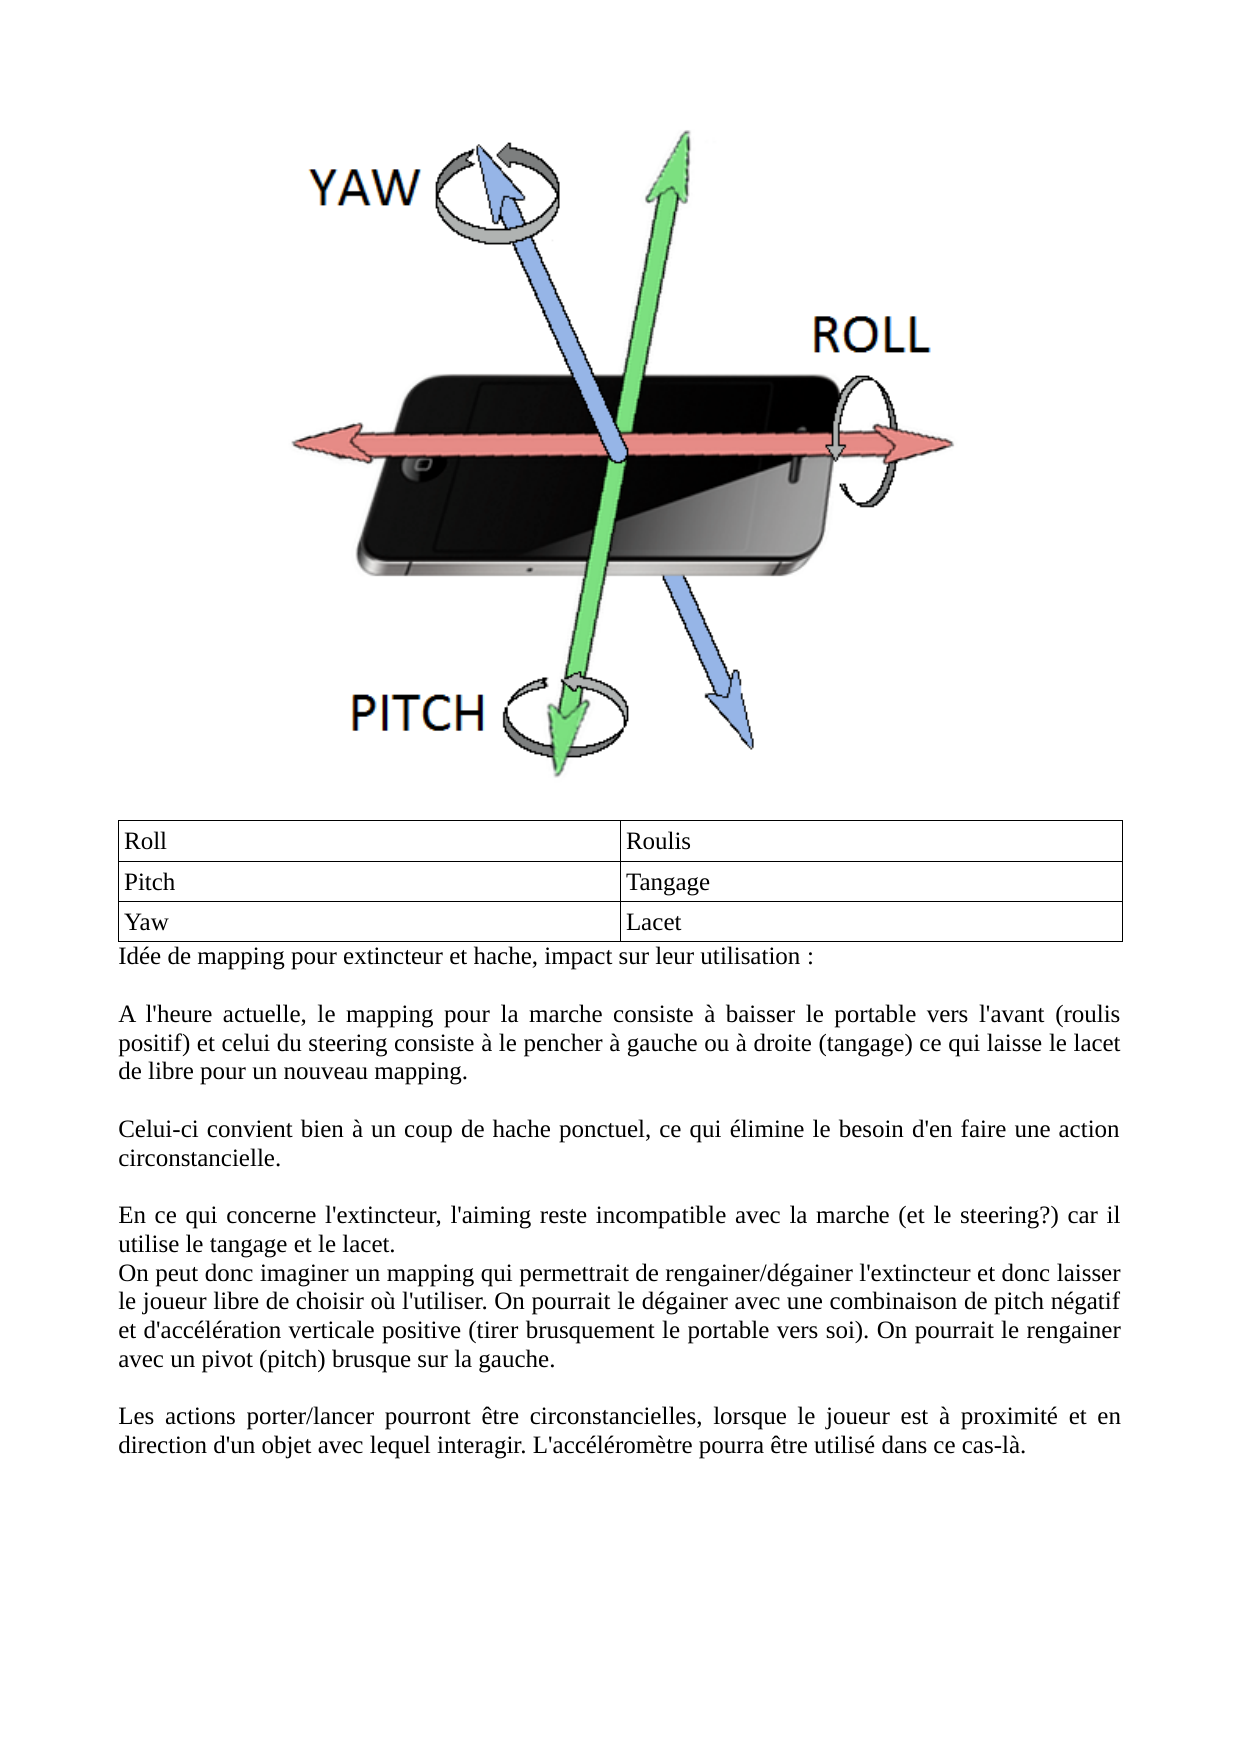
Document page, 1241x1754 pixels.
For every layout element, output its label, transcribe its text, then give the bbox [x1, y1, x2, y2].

table_header Roulis [621, 821, 1122, 861]
table_cell Tangage [621, 862, 1122, 901]
text Celui-ci convient bien à un coup de hache ponctuel, ce qui élimine le besoin d'en faire une action circonstancielle. [118, 1114, 1122, 1171]
text Idée de mapping pour extincteur et hache, impact sur leur utilisation : [118, 942, 1122, 970]
picture [278, 118, 962, 792]
text En ce qui concerne l'extincteur, l'aiming reste incompatible avec la marche (et le steering?) car il utilise le tangage et le lacet. [118, 1200, 1122, 1258]
table_header Roll [119, 821, 620, 861]
text A l'heure actuelle, le mapping pour la marche consiste à baisser le portable vers l'avant (roulis positif) et celui du steering consiste à le pencher à gauche ou à droite (tangage) ce qui laisse le lacet de libre pour un nouveau mapping. [118, 999, 1122, 1085]
table_cell Pitch [119, 862, 620, 901]
text On peut donc imaginer un mapping qui permettrait de rengainer/dégainer l'extincteur et donc laisser le joueur libre de choisir où l'utiliser. On pourrait le dégainer avec une combinaison de pitch négatif et d'accélération verticale positive (tirer brusquement le portable vers soi). On pourrait le rengainer avec un pivot (pitch) brusque sur la gauche. [118, 1258, 1122, 1373]
table_cell Yaw [119, 902, 620, 941]
text Les actions porter/lancer pourront être circonstancielles, lorsque le joueur est à proximité et en direction d'un objet avec lequel interagir. L'accéléromètre pourra être utilisé dans ce cas-là. [118, 1401, 1122, 1459]
table_cell Lacet [621, 902, 1122, 941]
